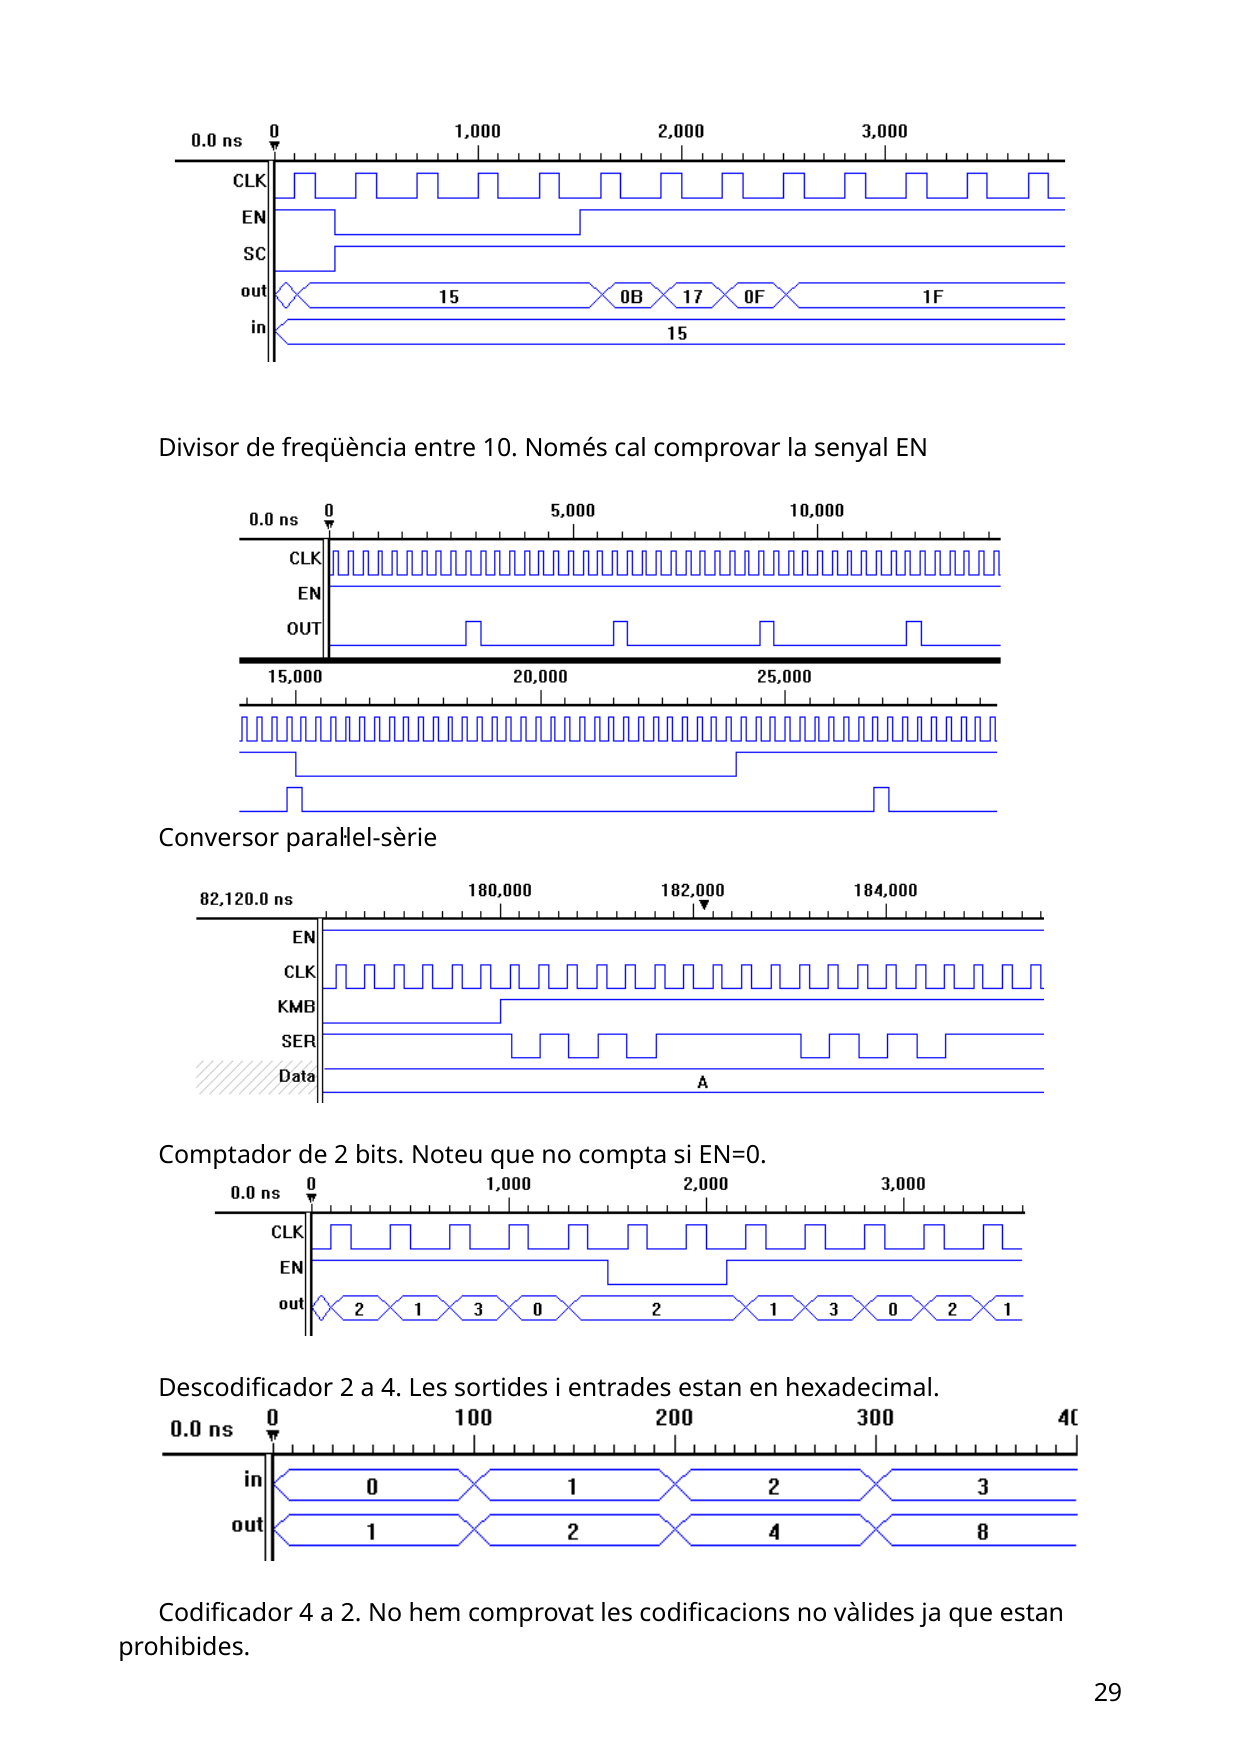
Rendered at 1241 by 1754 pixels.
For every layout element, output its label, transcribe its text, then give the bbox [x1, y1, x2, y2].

picture [174, 118, 1066, 362]
picture [214, 1171, 1026, 1336]
picture [162, 1403, 1078, 1561]
text Conversor paral·lel-sèrie [118, 498, 1122, 854]
text Divisor de freqüència entre 10. Només cal comprovar la senyal EN [118, 430, 1122, 464]
picture [196, 879, 1044, 1103]
picture [239, 500, 1001, 821]
text Comptador de 2 bits. Noteu que no compta si EN=0. [118, 1137, 1122, 1171]
text Descodificador 2 a 4. Les sortides i entrades estan en hexadecimal. [118, 1369, 1122, 1403]
text Codificador 4 a 2. No hem comprovat les codificacions no vàlides ja que estan prohibides. [118, 1595, 1122, 1663]
